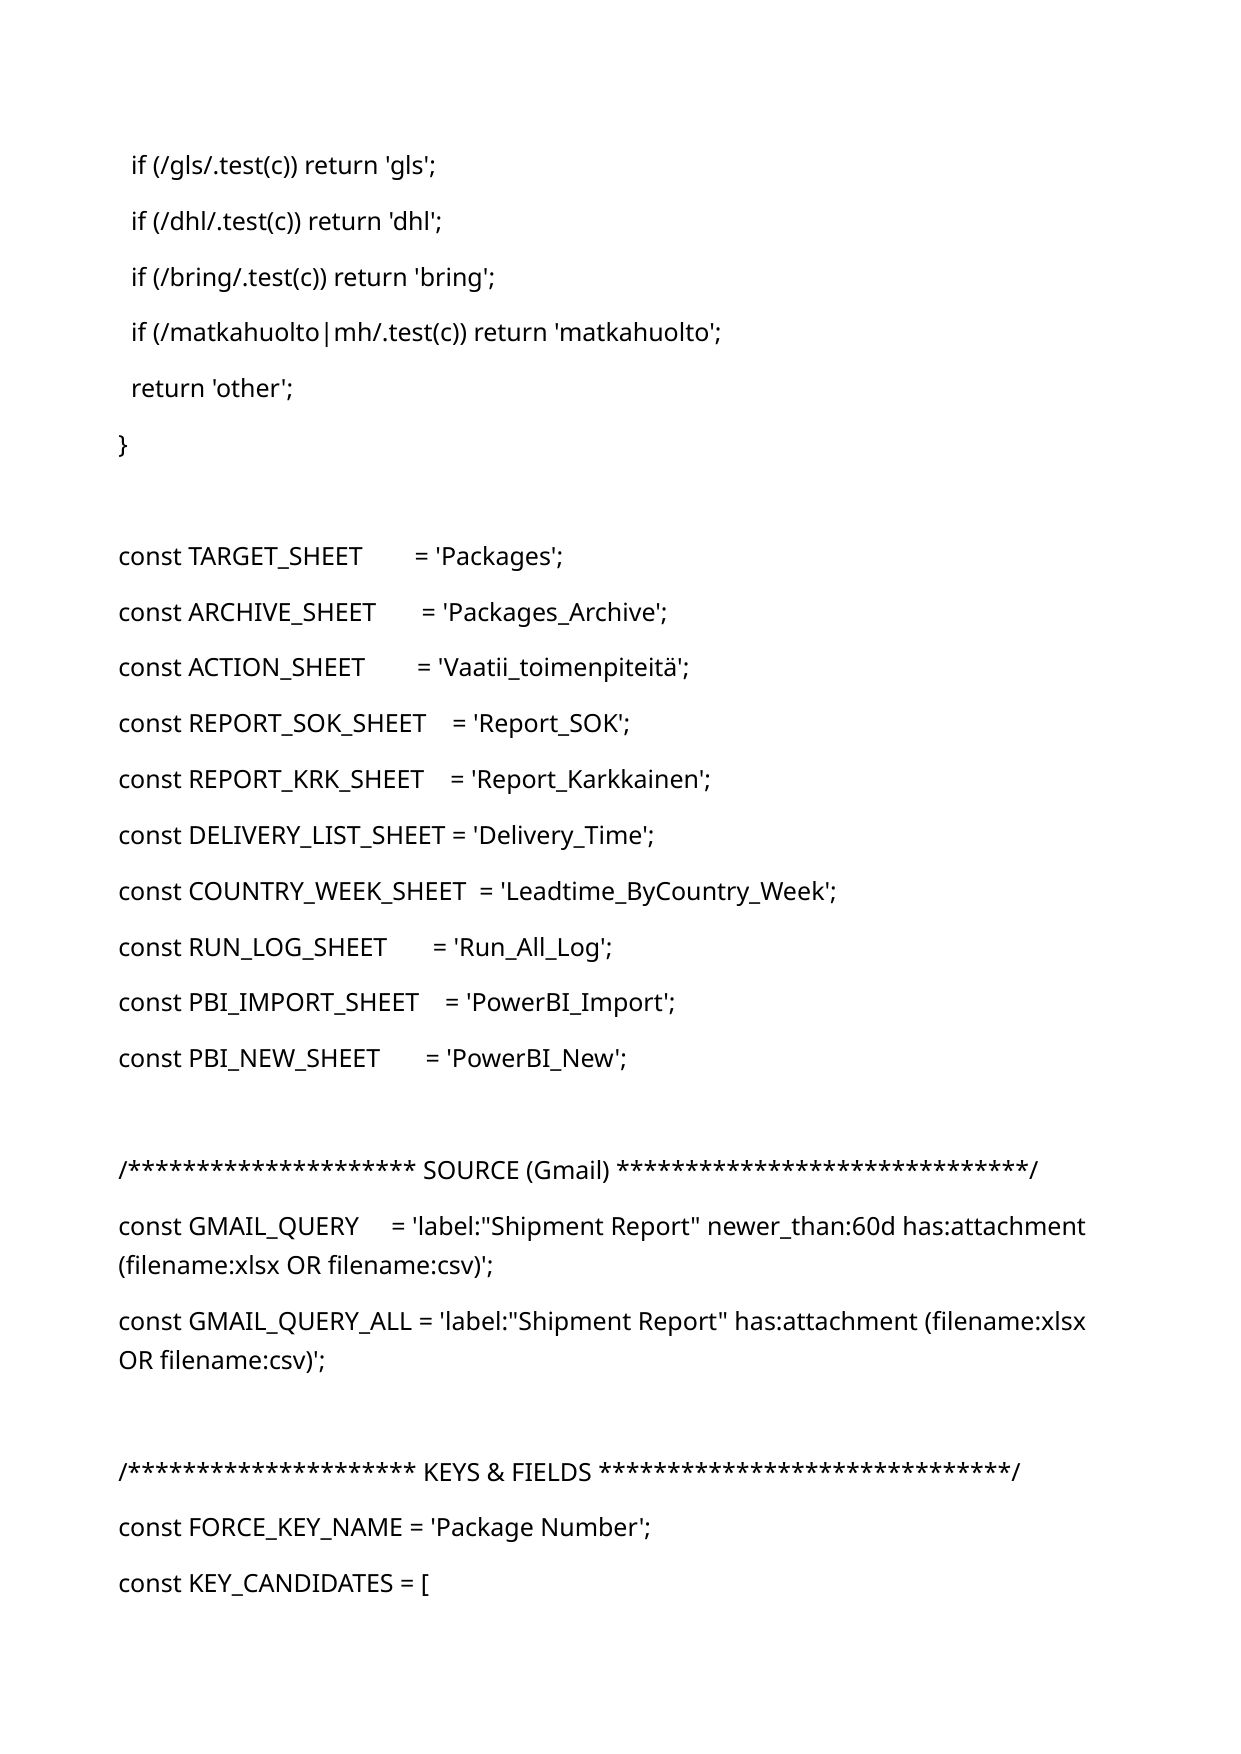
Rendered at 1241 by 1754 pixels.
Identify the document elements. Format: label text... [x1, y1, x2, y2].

text const RUN_LOG_SHEET = 'Run_All_Log'; [118, 929, 1122, 963]
text if (/matkahuolto|mh/.test(c)) return 'matkahuolto'; [118, 315, 1122, 349]
text const PBI_NEW_SHEET = 'PowerBI_New'; [118, 1041, 1122, 1075]
text const REPORT_KRK_SHEET = 'Report_Karkkainen'; [118, 762, 1122, 796]
text const FORCE_KEY_NAME = 'Package Number'; [118, 1510, 1122, 1544]
text const PBI_IMPORT_SHEET = 'PowerBI_Import'; [118, 985, 1122, 1019]
text const TARGET_SHEET = 'Packages'; [118, 538, 1122, 572]
text if (/dhl/.test(c)) return 'dhl'; [118, 203, 1122, 237]
text const COUNTRY_WEEK_SHEET = 'Leadtime_ByCountry_Week'; [118, 873, 1122, 907]
text const GMAIL_QUERY_ALL = 'label:"Shipment Report" has:attachment (filename:xlsx OR filename:csv)'; [118, 1303, 1122, 1377]
text /********************* KEYS & FIELDS ******************************/ [118, 1454, 1122, 1488]
text const DELIVERY_LIST_SHEET = 'Delivery_Time'; [118, 818, 1122, 852]
text const ACTION_SHEET = 'Vaatii_toimenpiteitä'; [118, 650, 1122, 684]
text const KEY_CANDIDATES = [ [118, 1566, 1122, 1600]
text if (/gls/.test(c)) return 'gls'; [118, 148, 1122, 182]
text if (/bring/.test(c)) return 'bring'; [118, 259, 1122, 293]
text /********************* SOURCE (Gmail) ******************************/ [118, 1153, 1122, 1187]
text const ARCHIVE_SHEET = 'Packages_Archive'; [118, 594, 1122, 628]
text return 'other'; [118, 371, 1122, 405]
text const REPORT_SOK_SHEET = 'Report_SOK'; [118, 706, 1122, 740]
text } [118, 427, 1122, 461]
text const GMAIL_QUERY = 'label:"Shipment Report" newer_than:60d has:attachment (filename:xlsx OR filename:csv)'; [118, 1208, 1122, 1282]
